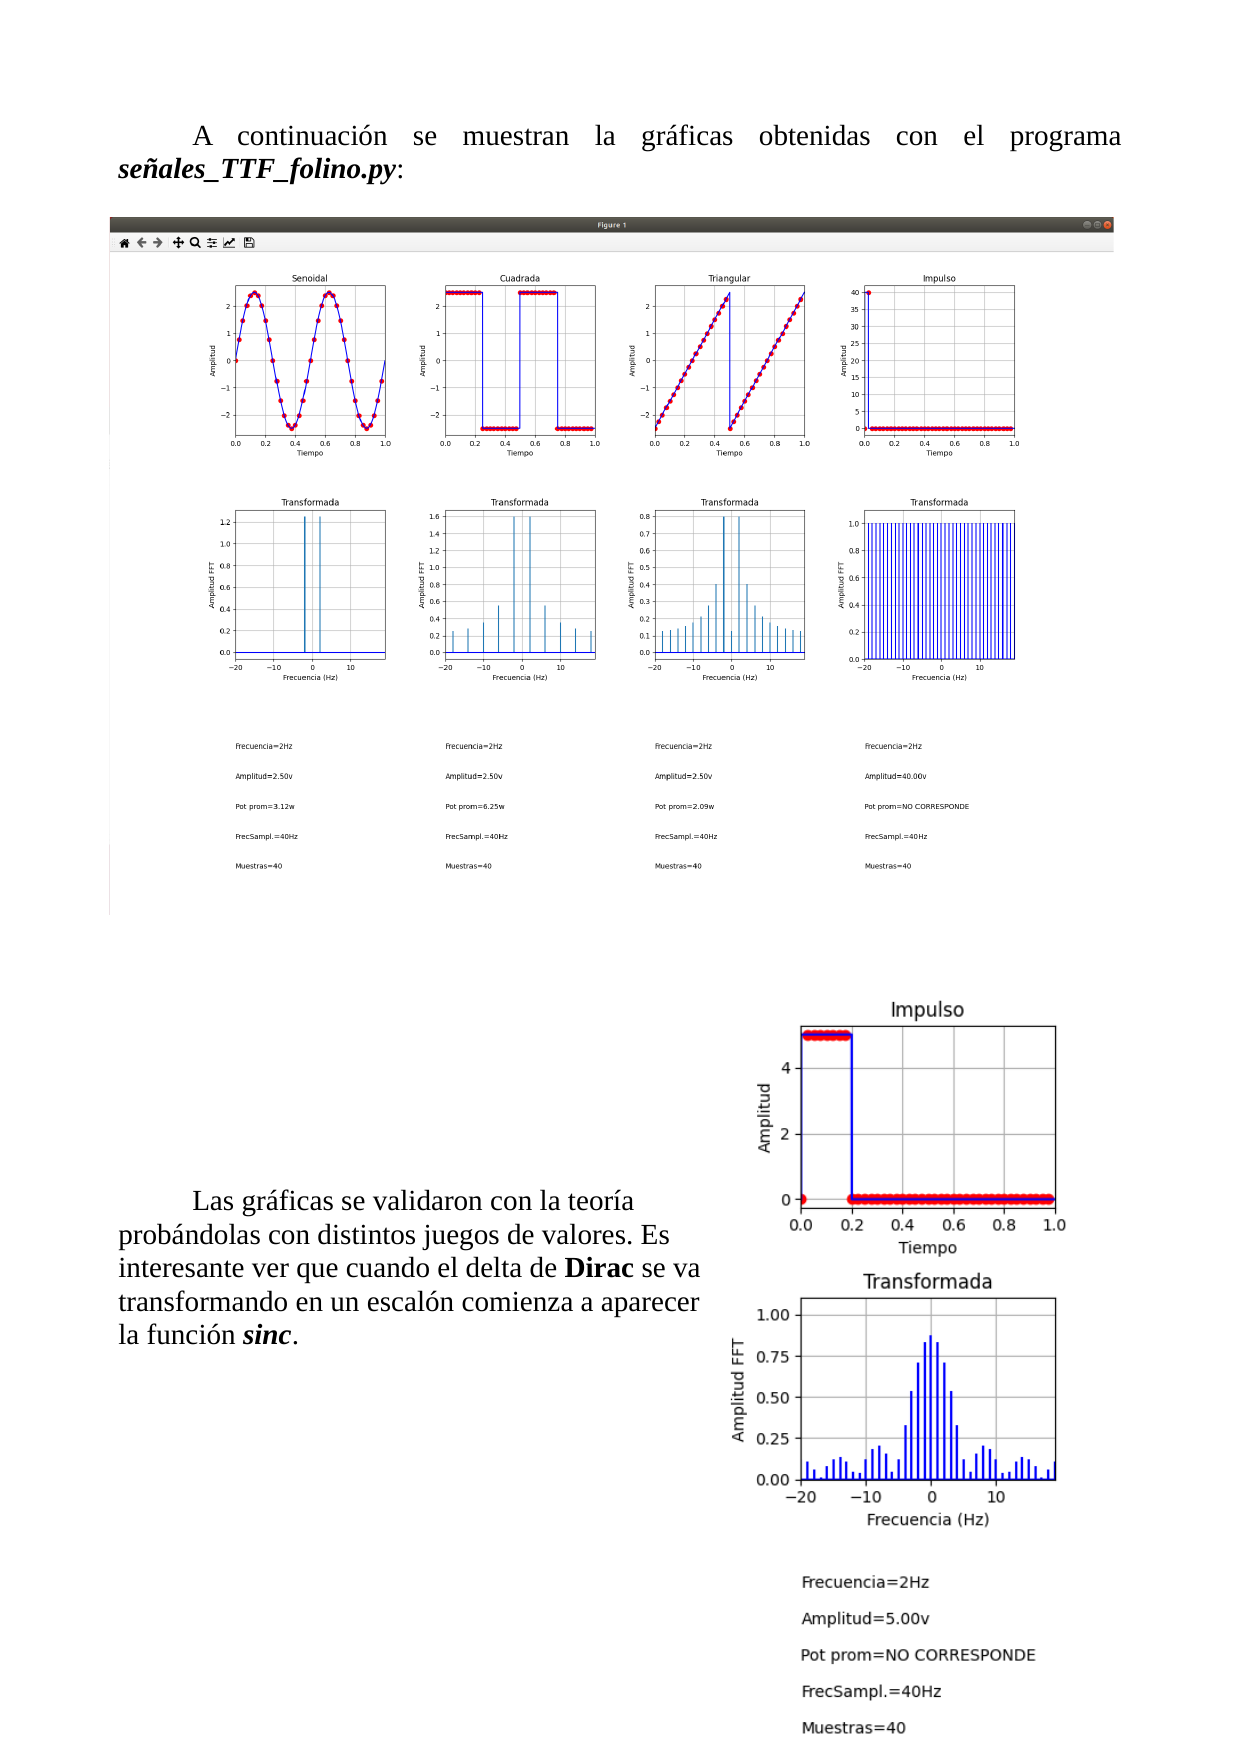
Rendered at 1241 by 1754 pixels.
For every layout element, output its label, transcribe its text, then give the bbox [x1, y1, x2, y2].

text A continuación se muestran la gráficas obtenidas con el programa señales_TTF_folino.py: [118, 118, 1122, 185]
picture [715, 994, 1110, 1754]
picture [109, 217, 1114, 915]
text Las gráficas se validaron con la teoría probándolas con distintos juegos de valores. Es interesante ver que cuando el delta de Dirac se va transformando en un escalón comienza a aparecer la función sinc. [118, 1183, 715, 1351]
